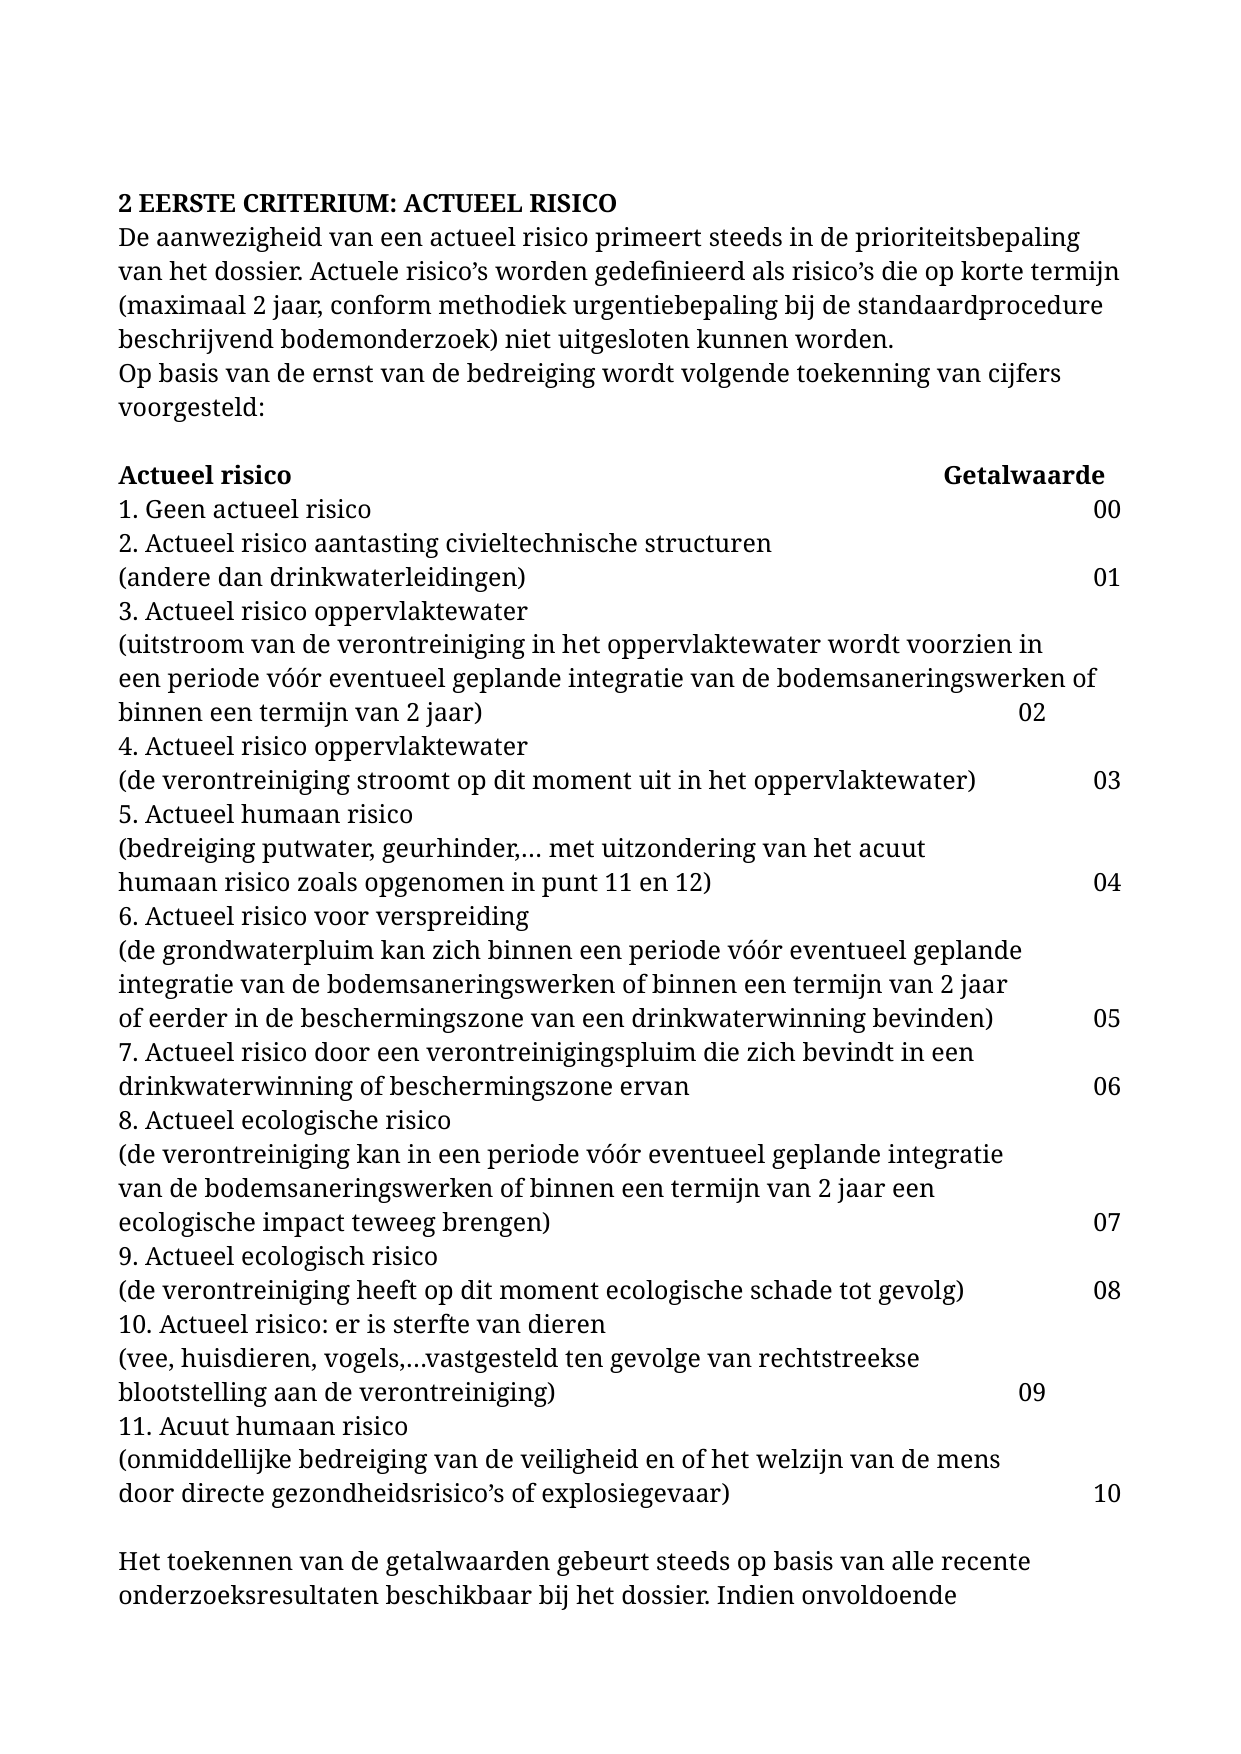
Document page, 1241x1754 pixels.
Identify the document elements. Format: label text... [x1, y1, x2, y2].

text (onmiddellijke bedreiging van de veiligheid en of het welzijn van de mens [118, 1442, 1122, 1476]
text 8. Actueel ecologische risico [118, 1103, 1122, 1137]
text (vee, huisdieren, vogels,…vastgesteld ten gevolge van rechtstreekse [118, 1341, 1122, 1374]
text (bedreiging putwater, geurhinder,… met uitzondering van het acuut [118, 831, 1122, 865]
text 1. Geen actueel risico 00 [118, 492, 1122, 526]
text onderzoeksresultaten beschikbaar bij het dossier. Indien onvoldoende [118, 1578, 1122, 1612]
text blootstelling aan de verontreiniging) 09 [118, 1374, 1122, 1408]
text van de bodemsaneringswerken of binnen een termijn van 2 jaar een [118, 1171, 1122, 1205]
text (de verontreiniging stroomt op dit moment uit in het oppervlaktewater) 03 [118, 763, 1122, 797]
text Op basis van de ernst van de bedreiging wordt volgende toekenning van cijfers voorgesteld: [118, 356, 1122, 424]
text 10. Actueel risico: er is sterfte van dieren [118, 1307, 1122, 1341]
text of eerder in de beschermingszone van een drinkwaterwinning bevinden) 05 [118, 1001, 1122, 1035]
text ecologische impact teweeg brengen) 07 [118, 1205, 1122, 1239]
text een periode vóór eventueel geplande integratie van de bodemsaneringswerken of binnen een termijn van 2 jaar) 02 [118, 661, 1122, 729]
text Het toekennen van de getalwaarden gebeurt steeds op basis van alle recente [118, 1544, 1122, 1578]
text (de verontreiniging kan in een periode vóór eventueel geplande integratie [118, 1137, 1122, 1171]
text (de verontreiniging heeft op dit moment ecologische schade tot gevolg) 08 [118, 1273, 1122, 1307]
text (andere dan drinkwaterleidingen) 01 [118, 559, 1122, 593]
text 11. Acuut humaan risico [118, 1408, 1122, 1442]
text 2. Actueel risico aantasting civieltechnische structuren [118, 526, 1122, 559]
text 4. Actueel risico oppervlaktewater [118, 729, 1122, 763]
text door directe gezondheidsrisico’s of explosiegevaar) 10 [118, 1476, 1122, 1510]
text 3. Actueel risico oppervlaktewater [118, 593, 1122, 627]
text drinkwaterwinning of beschermingszone ervan 06 [118, 1069, 1122, 1103]
text (uitstroom van de verontreiniging in het oppervlaktewater wordt voorzien in [118, 627, 1122, 661]
text 7. Actueel risico door een verontreinigingspluim die zich bevindt in een [118, 1035, 1122, 1069]
text 9. Actueel ecologisch risico [118, 1239, 1122, 1273]
text 6. Actueel risico voor verspreiding [118, 899, 1122, 933]
text 5. Actueel humaan risico [118, 797, 1122, 831]
text humaan risico zoals opgenomen in punt 11 en 12) 04 [118, 865, 1122, 899]
text Actueel risico Getalwaarde [118, 458, 1122, 492]
text De aanwezigheid van een actueel risico primeert steeds in de prioriteitsbepaling van het dossier. Actuele risico’s worden gedefinieerd als risico’s die op korte termijn (maximaal 2 jaar, conform methodiek urgentiebepaling bij de standaardprocedure beschrijvend bodemonderzoek) niet uitgesloten kunnen worden. [118, 220, 1122, 356]
text (de grondwaterpluim kan zich binnen een periode vóór eventueel geplande [118, 933, 1122, 967]
text integratie van de bodemsaneringswerken of binnen een termijn van 2 jaar [118, 967, 1122, 1001]
text 2 EERSTE CRITERIUM: ACTUEEL RISICO [118, 186, 1122, 220]
